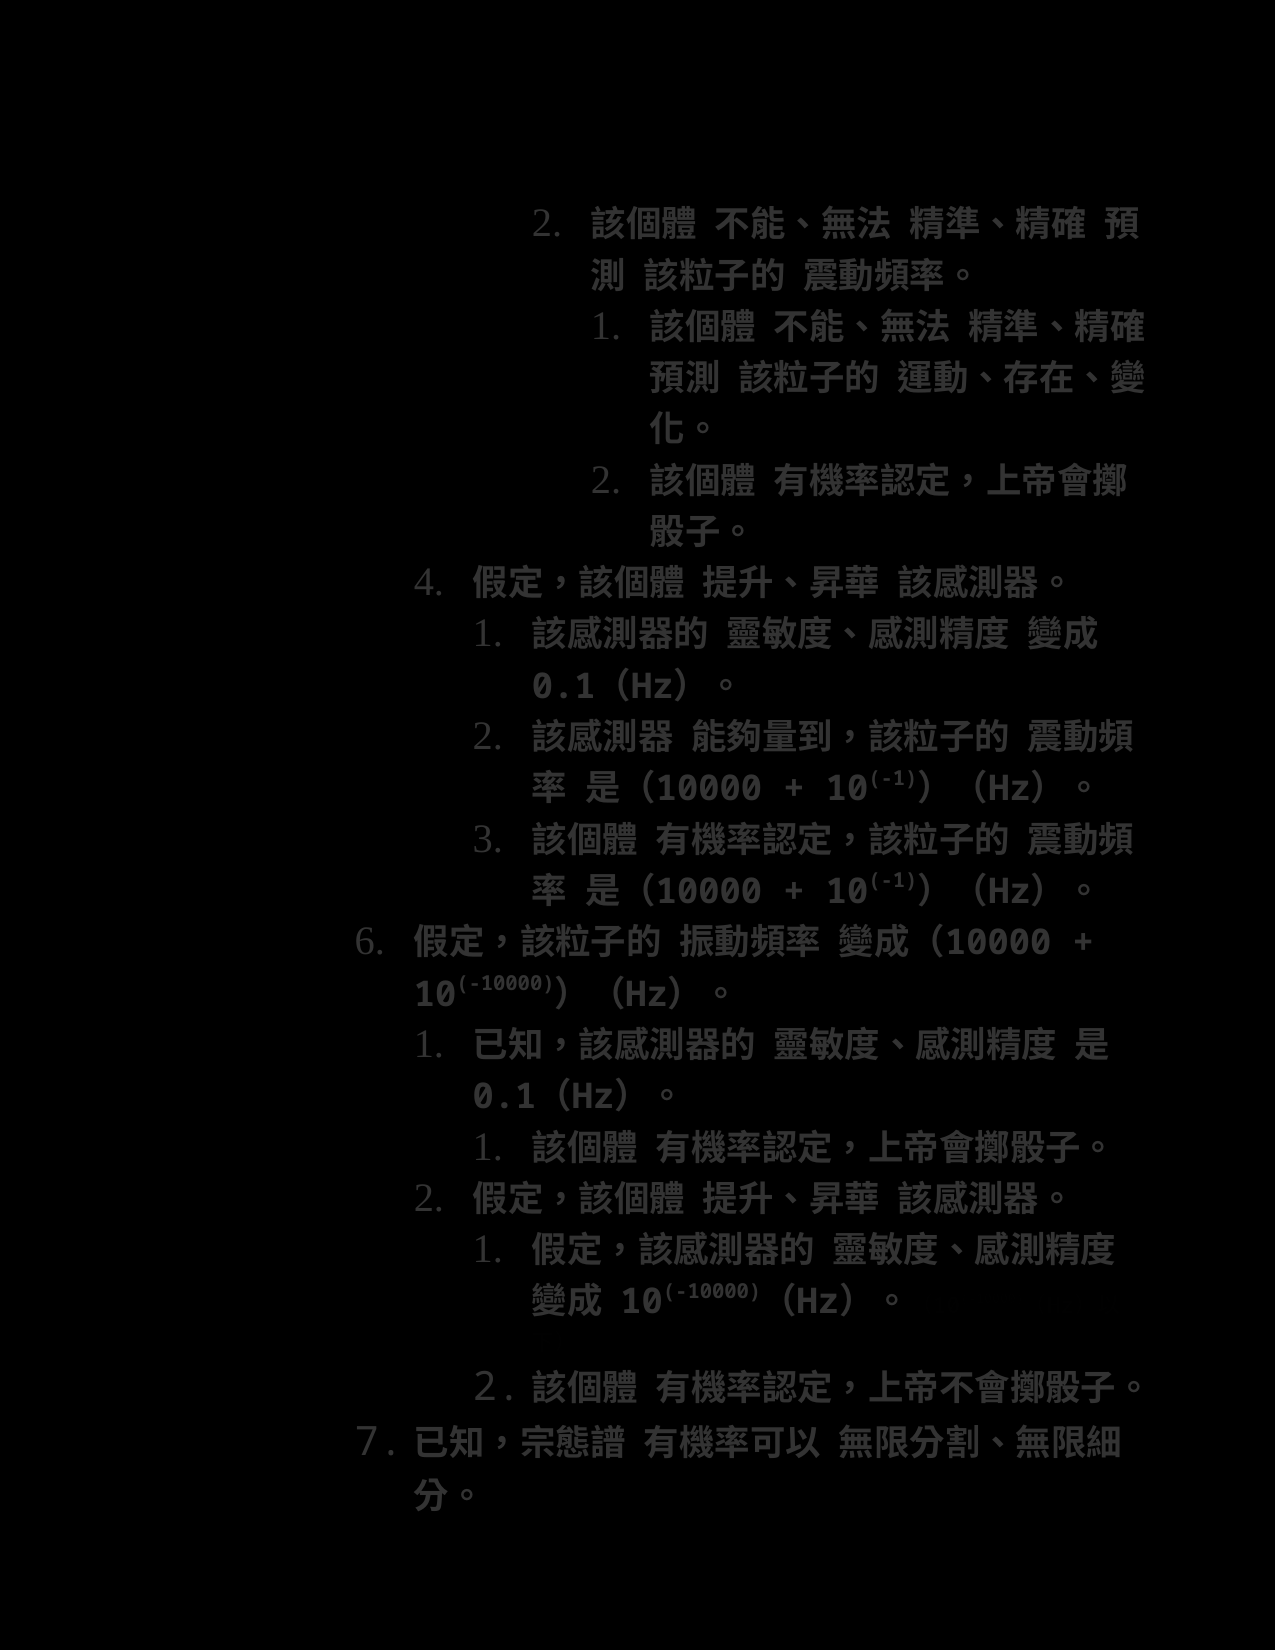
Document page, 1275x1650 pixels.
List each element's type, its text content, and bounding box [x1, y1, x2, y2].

list 該個體 有機率認定，該粒子的 震動頻率 是（10000 + 10(-1)）（Hz）。 [472, 811, 1157, 914]
list 該感測器 能夠量到，該粒子的 震動頻率 是（10000 + 10(-1)）（Hz）。 [472, 708, 1157, 811]
list 假定，該個體 提升、昇華 該感測器。 [413, 1170, 1157, 1222]
list 該個體 不能、無法 精準、精確 預測 該粒子的 運動、存在、變化。 [591, 298, 1157, 452]
list 該個體 不能、無法 精準、精確 預測 該粒子的 震動頻率。 [532, 196, 1157, 298]
list 該個體 有機率認定，上帝不會擲骰子。 [472, 1357, 1157, 1413]
list 該個體 有機率認定，上帝會擲骰子。 [591, 452, 1157, 554]
list 已知，宗態譜 有機率可以 無限分割、無限細分。 [354, 1413, 1157, 1519]
list 該個體 有機率認定，上帝會擲骰子。 [472, 1119, 1157, 1170]
list 假定，該個體 提升、昇華 該感測器。 [413, 554, 1157, 606]
list 已知，該感測器的 靈敏度、感測精度 是 0.1（Hz）。 [413, 1016, 1157, 1119]
list 該感測器的 靈敏度、感測精度 變成 0.1（Hz）。 [472, 606, 1157, 708]
list 假定，該粒子的 振動頻率 變成（10000 + 10(-10000)）（Hz）。 [354, 914, 1157, 1016]
list 假定，該感測器的 靈敏度、感測精度 變成 10(-10000)（Hz）。（10(-10000)（Hz）以下） [472, 1222, 1157, 1357]
